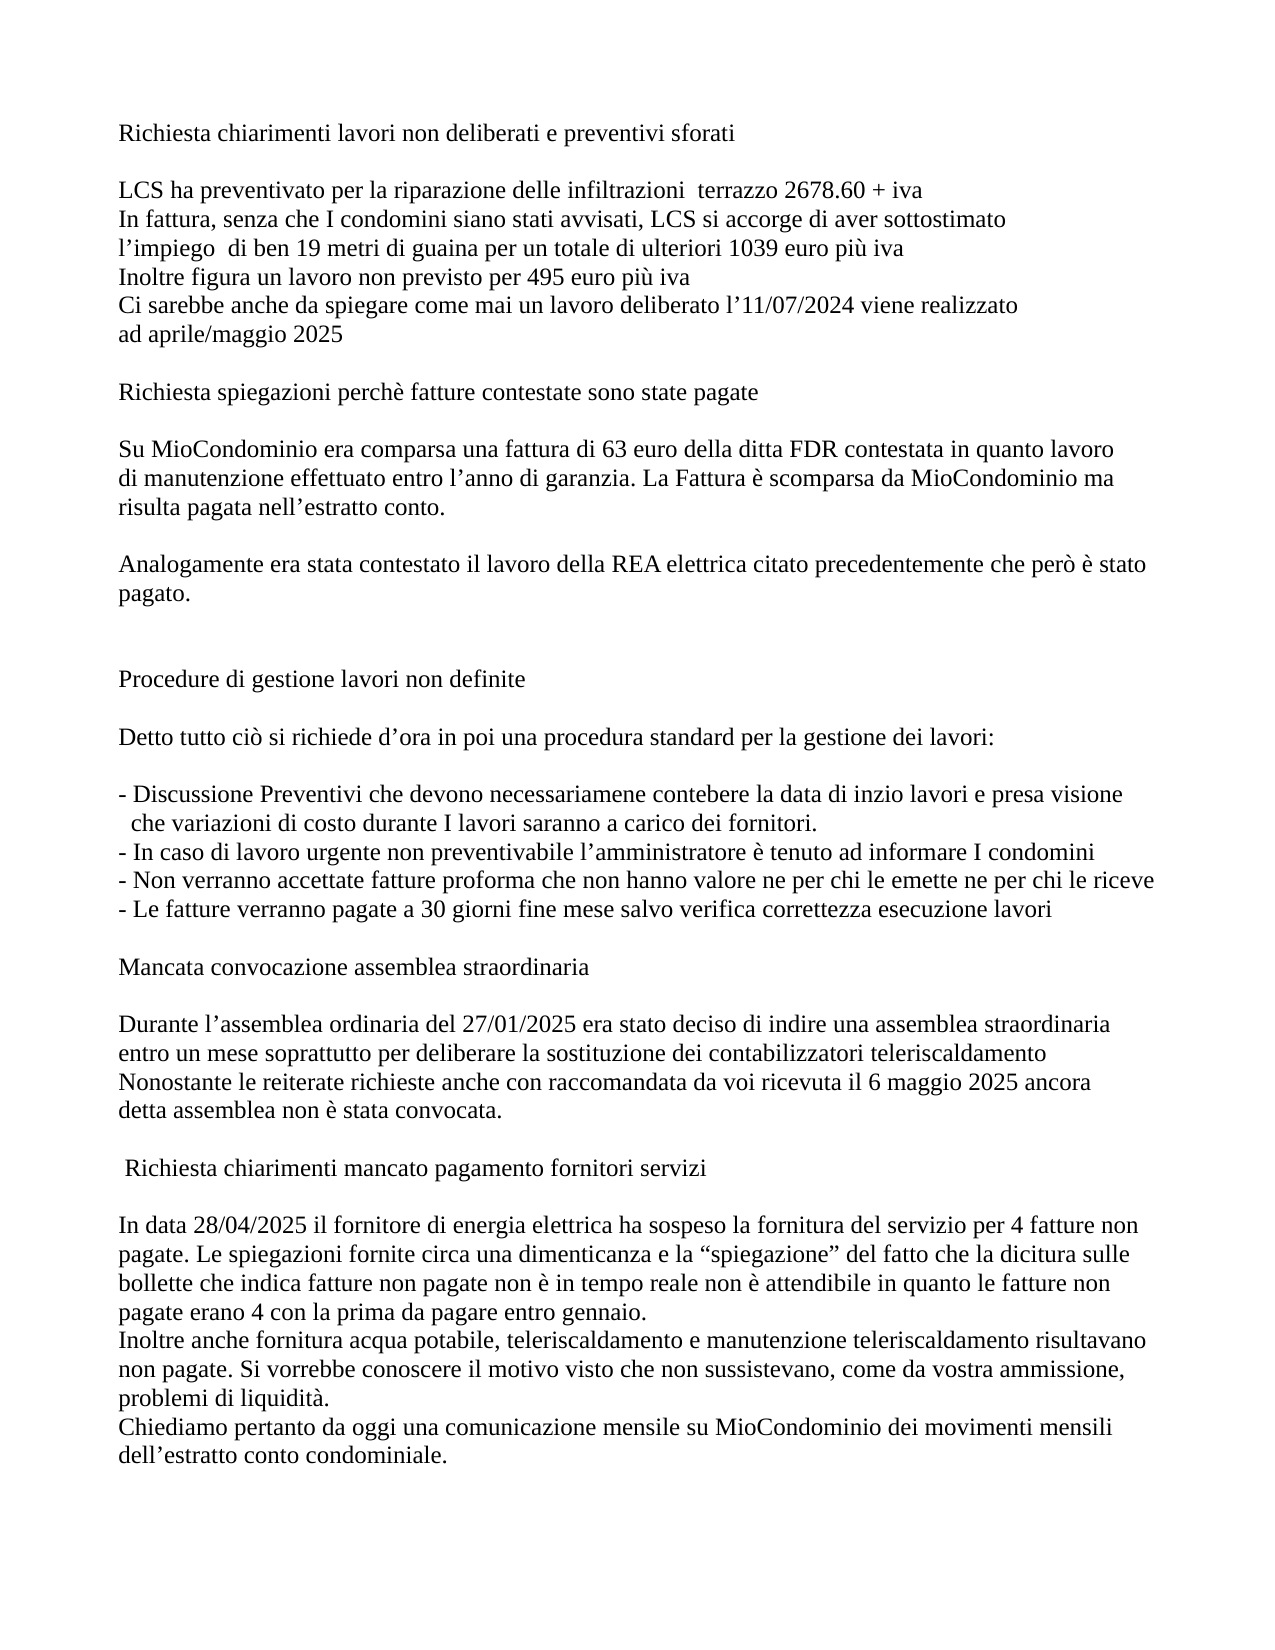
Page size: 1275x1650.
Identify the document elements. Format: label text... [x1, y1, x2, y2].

text In data 28/04/2025 il fornitore di energia elettrica ha sospeso la fornitura del servizio per 4 fatture non pagate. Le spiegazioni fornite circa una dimenticanza e la “spiegazione” del fatto che la dicitura sulle [118, 1211, 1157, 1268]
text Su MioCondominio era comparsa una fattura di 63 euro della ditta FDR contestata in quanto lavoro [118, 434, 1157, 463]
text non pagate. Si vorrebbe conoscere il motivo visto che non sussistevano, come da vostra ammissione, [118, 1354, 1157, 1383]
text l’impiego di ben 19 metri di guaina per un totale di ulteriori 1039 euro più iva [118, 233, 1157, 262]
text Detto tutto ciò si richiede d’ora in poi una procedura standard per la gestione dei lavori: [118, 722, 1157, 751]
text Ci sarebbe anche da spiegare come mai un lavoro deliberato l’11/07/2024 viene realizzato [118, 291, 1157, 319]
text - Le fatture verranno pagate a 30 giorni fine mese salvo verifica correttezza esecuzione lavori [118, 894, 1157, 923]
text Durante l’assemblea ordinaria del 27/01/2025 era stato deciso di indire una assemblea straordinaria [118, 1009, 1157, 1038]
text problemi di liquidità. [118, 1383, 1157, 1412]
text Inoltre anche fornitura acqua potabile, teleriscaldamento e manutenzione teleriscaldamento risultavano [118, 1326, 1157, 1354]
text Procedure di gestione lavori non definite [118, 664, 1157, 693]
text detta assemblea non è stata convocata. [118, 1096, 1157, 1124]
text In fattura, senza che I condomini siano stati avvisati, LCS si accorge di aver sottostimato [118, 204, 1157, 233]
text - Discussione Preventivi che devono necessariamene contebere la data di inzio lavori e presa visione [118, 779, 1157, 808]
text Analogamente era stata contestato il lavoro della REA elettrica citato precedentemente che però è stato [118, 549, 1157, 578]
text Richiesta chiarimenti lavori non deliberati e preventivi sforati [118, 118, 1157, 147]
text che variazioni di costo durante I lavori saranno a carico dei fornitori. [118, 808, 1157, 837]
text LCS ha preventivato per la riparazione delle infiltrazioni terrazzo 2678.60 + iva [118, 176, 1157, 204]
text Nonostante le reiterate richieste anche con raccomandata da voi ricevuta il 6 maggio 2025 ancora [118, 1067, 1157, 1096]
text - In caso di lavoro urgente non preventivabile l’amministratore è tenuto ad informare I condomini [118, 837, 1157, 866]
text bollette che indica fatture non pagate non è in tempo reale non è attendibile in quanto le fatture non pagate erano 4 con la prima da pagare entro gennaio. [118, 1268, 1157, 1326]
text di manutenzione effettuato entro l’anno di garanzia. La Fattura è scomparsa da MioCondominio ma [118, 463, 1157, 492]
text Mancata convocazione assemblea straordinaria [118, 952, 1157, 981]
text ad aprile/maggio 2025 [118, 319, 1157, 348]
text Richiesta spiegazioni perchè fatture contestate sono state pagate [118, 377, 1157, 406]
text - Non verranno accettate fatture proforma che non hanno valore ne per chi le emette ne per chi le riceve [118, 866, 1157, 894]
text Richiesta chiarimenti mancato pagamento fornitori servizi [118, 1153, 1157, 1182]
text Inoltre figura un lavoro non previsto per 495 euro più iva [118, 262, 1157, 291]
text risulta pagata nell’estratto conto. [118, 492, 1157, 521]
text pagato. [118, 578, 1157, 607]
text entro un mese soprattutto per deliberare la sostituzione dei contabilizzatori teleriscaldamento [118, 1038, 1157, 1067]
text Chiediamo pertanto da oggi una comunicazione mensile su MioCondominio dei movimenti mensili dell’estratto conto condominiale. [118, 1412, 1157, 1469]
